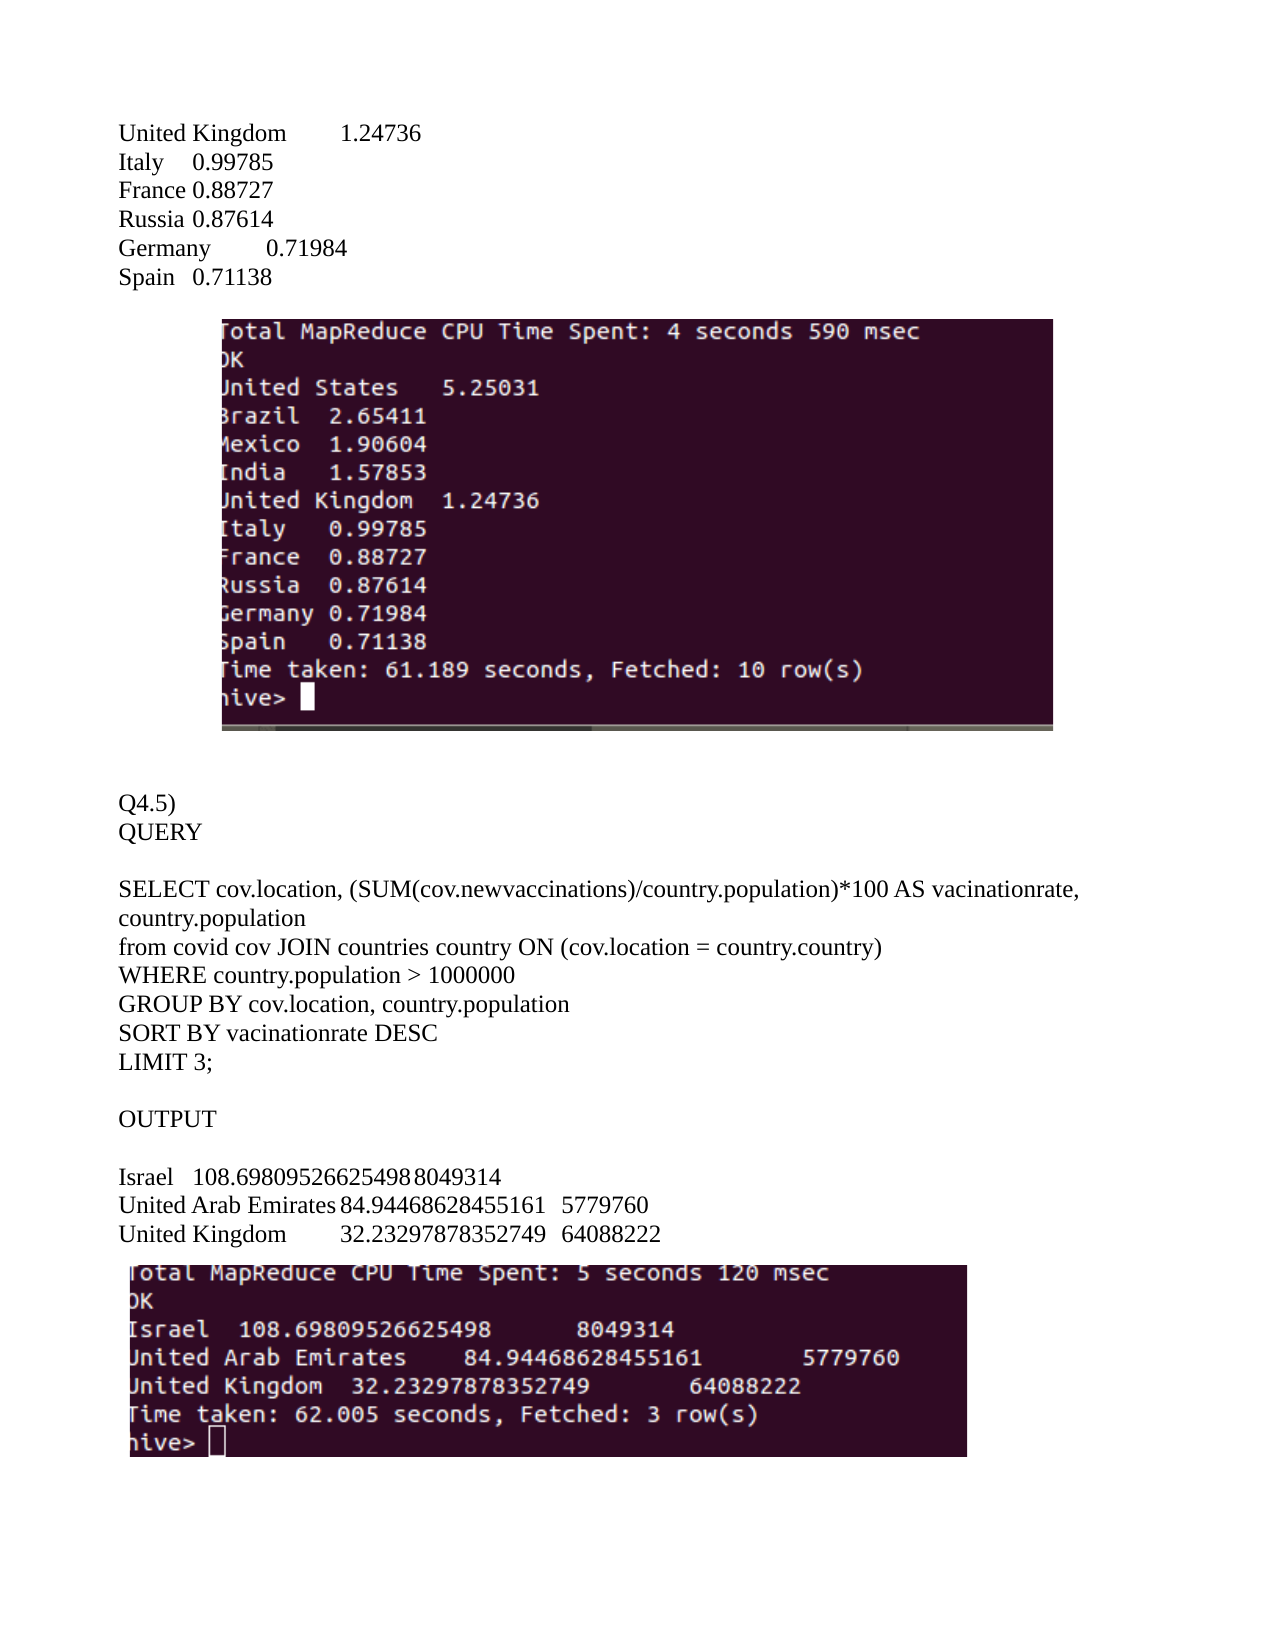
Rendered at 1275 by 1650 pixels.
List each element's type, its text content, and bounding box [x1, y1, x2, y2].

text QUERY [118, 817, 1157, 845]
text France 0.88727 [118, 176, 1157, 204]
text Germany 0.71984 [118, 233, 1157, 262]
text Spain 0.71138 [118, 262, 1157, 291]
picture [129, 1265, 968, 1457]
text Russia 0.87614 [118, 204, 1157, 233]
text SELECT cov.location, (SUM(cov.newvaccinations)/country.population)*100 AS vacinationrate, country.population [118, 874, 1157, 932]
text Q4.5) [118, 788, 1157, 817]
text WHERE country.population > 1000000 [118, 960, 1157, 989]
text United Kingdom 1.24736 [118, 118, 1157, 147]
text Israel 108.69809526625498 8049314 [118, 1162, 1157, 1190]
text OUTPUT [118, 1104, 1157, 1133]
picture [221, 319, 1054, 731]
text LIMIT 3; [118, 1047, 1157, 1075]
text from covid cov JOIN countries country ON (cov.location = country.country) [118, 932, 1157, 960]
text Italy 0.99785 [118, 147, 1157, 176]
text United Arab Emirates 84.94468628455161 5779760 [118, 1190, 1157, 1219]
text SORT BY vacinationrate DESC [118, 1018, 1157, 1047]
text United Kingdom 32.23297878352749 64088222 [118, 1219, 1157, 1248]
text GROUP BY cov.location, country.population [118, 989, 1157, 1018]
